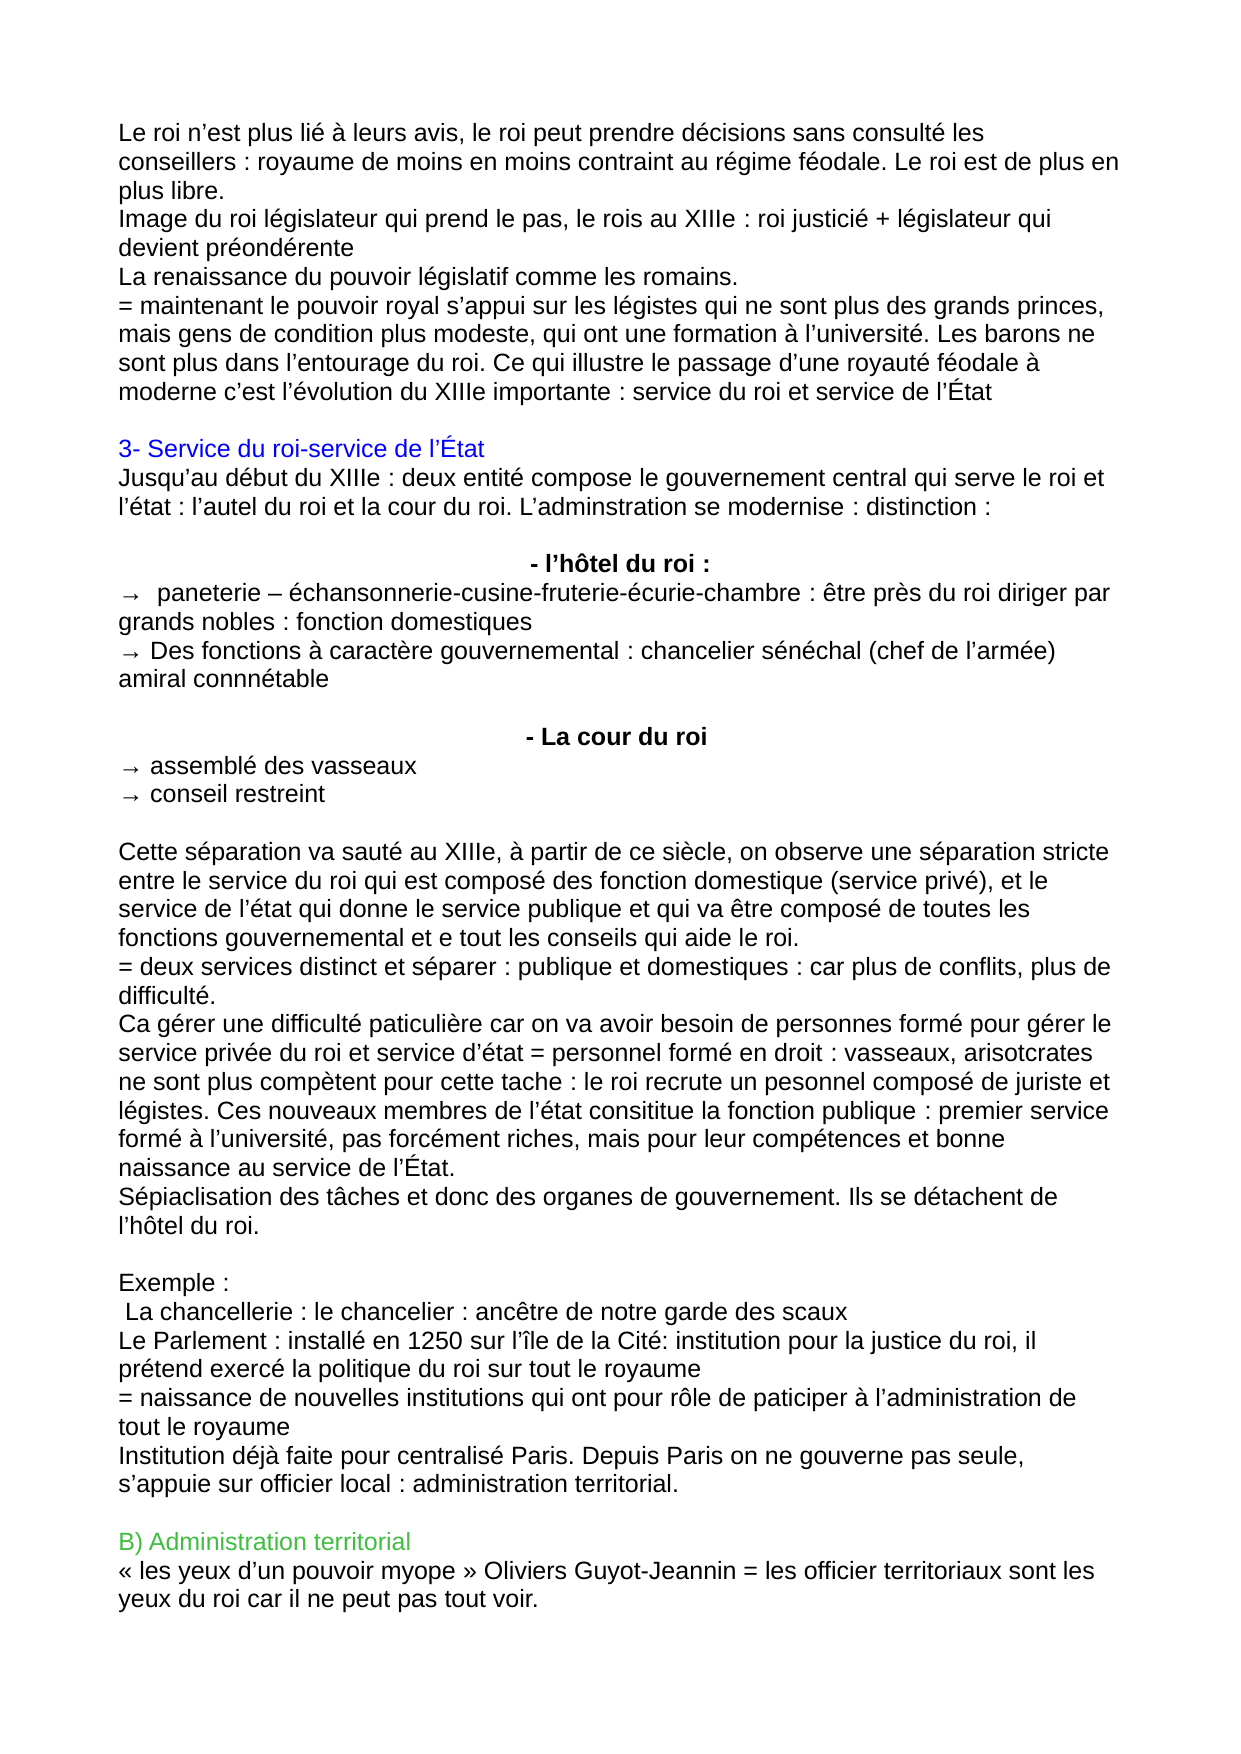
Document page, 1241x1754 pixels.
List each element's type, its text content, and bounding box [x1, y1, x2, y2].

text → paneterie – échansonnerie-cusine-fruterie-écurie-chambre : être près du roi diriger par grands nobles : fonction domestiques [118, 578, 1122, 636]
text 3- Service du roi-service de l’État [118, 434, 1122, 463]
text Sépiaclisation des tâches et donc des organes de gouvernement. Ils se détachent de l’hôtel du roi. [118, 1182, 1122, 1239]
text Le Parlement : installé en 1250 sur l’île de la Cité: institution pour la justice du roi, il prétend exercé la politique du roi sur tout le royaume [118, 1326, 1122, 1383]
text La chancellerie : le chancelier : ancêtre de notre garde des scaux [118, 1297, 1122, 1326]
text = naissance de nouvelles institutions qui ont pour rôle de paticiper à l’administration de tout le royaume [118, 1383, 1122, 1441]
text → Des fonctions à caractère gouvernemental : chancelier sénéchal (chef de l’armée) amiral connnétable [118, 636, 1122, 693]
text = deux services distinct et séparer : publique et domestiques : car plus de conflits, plus de difficulté. [118, 952, 1122, 1009]
text La renaissance du pouvoir législatif comme les romains. [118, 262, 1122, 291]
text Cette séparation va sauté au XIIIe, à partir de ce siècle, on observe une séparation stricte entre le service du roi qui est composé des fonction domestique (service privé), et le service de l’état qui donne le service publique et qui va être composé de toutes les fonctions gouvernemental et e tout les conseils qui aide le roi. [118, 837, 1122, 952]
text Image du roi législateur qui prend le pas, le rois au XIIIe : roi justicié + législateur qui devient préondérente [118, 204, 1122, 262]
text « les yeux d’un pouvoir myope » Oliviers Guyot-Jeannin = les officier territoriaux sont les yeux du roi car il ne peut pas tout voir. [118, 1556, 1122, 1613]
text Jusqu’au début du XIIIe : deux entité compose le gouvernement central qui serve le roi et l’état : l’autel du roi et la cour du roi. L’adminstration se modernise : distinction : [118, 463, 1122, 521]
text Le roi n’est plus lié à leurs avis, le roi peut prendre décisions sans consulté les conseillers : royaume de moins en moins contraint au régime féodale. Le roi est de plus en plus libre. [118, 118, 1122, 204]
text Institution déjà faite pour centralisé Paris. Depuis Paris on ne gouverne pas seule, s’appuie sur officier local : administration territorial. [118, 1441, 1122, 1498]
text Exemple : [118, 1268, 1122, 1297]
text = maintenant le pouvoir royal s’appui sur les légistes qui ne sont plus des grands princes, mais gens de condition plus modeste, qui ont une formation à l’université. Les barons ne sont plus dans l’entourage du roi. Ce qui illustre le passage d’une royauté féodale à moderne c’est l’évolution du XIIIe importante : service du roi et service de l’État [118, 291, 1122, 406]
text B) Administration territorial [118, 1527, 1122, 1556]
text → assemblé des vasseaux [118, 751, 1122, 779]
text - l’hôtel du roi : [118, 549, 1122, 578]
text - La cour du roi [118, 722, 1122, 751]
text → conseil restreint [118, 779, 1122, 808]
text Ca gérer une difficulté paticulière car on va avoir besoin de personnes formé pour gérer le service privée du roi et service d’état = personnel formé en droit : vasseaux, arisotcrates ne sont plus compètent pour cette tache : le roi recrute un pesonnel composé de juriste et légistes. Ces nouveaux membres de l’état consititue la fonction publique : premier service formé à l’université, pas forcément riches, mais pour leur compétences et bonne naissance au service de l’État. [118, 1009, 1122, 1182]
